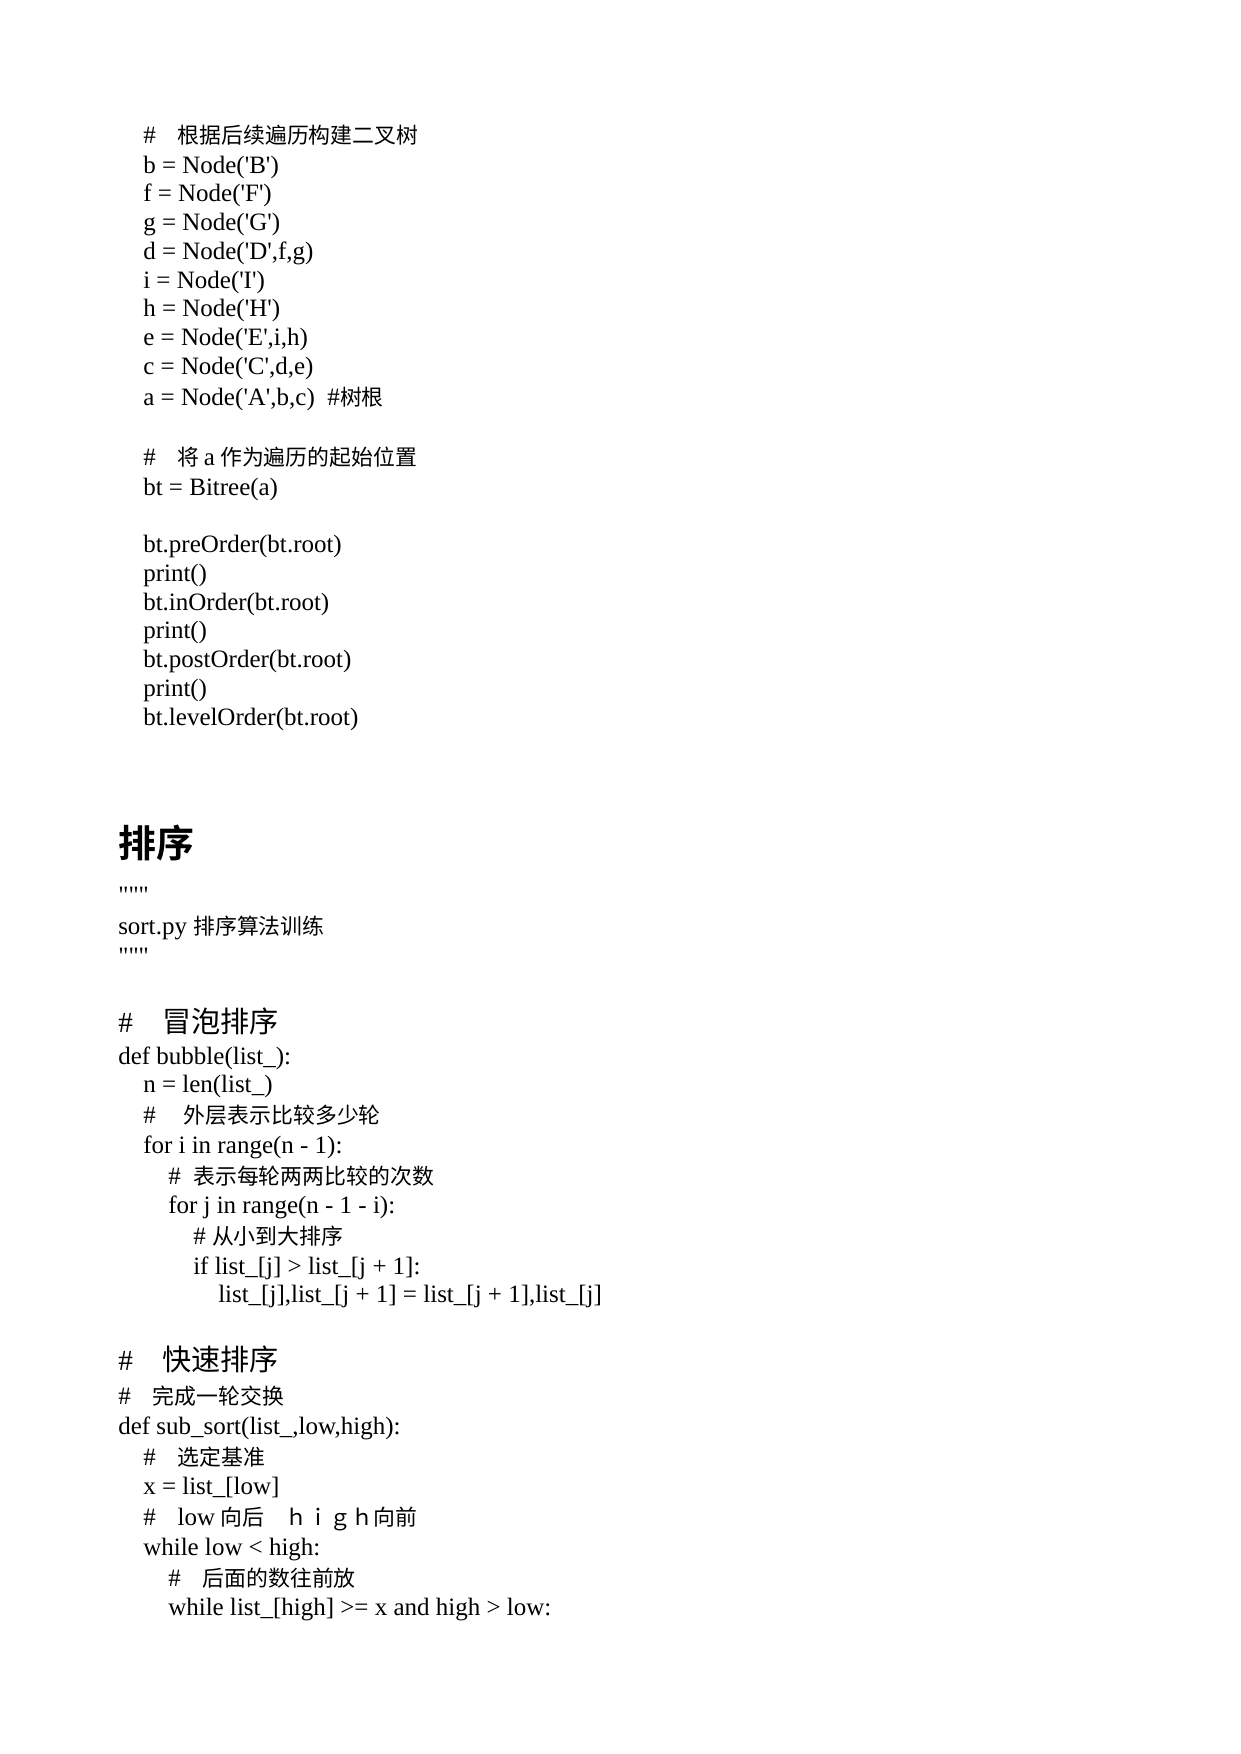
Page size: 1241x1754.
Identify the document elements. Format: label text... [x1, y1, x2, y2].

text # 表示每轮两两比较的次数 [118, 1159, 1122, 1190]
text n = len(list_) [118, 1069, 1122, 1098]
text while list_[high] >= x and high > low: [118, 1592, 1122, 1621]
text a = Node('A',b,c) #树根 [118, 380, 1122, 411]
text # 完成一轮交换 [118, 1379, 1122, 1411]
text x = list_[low] [118, 1471, 1122, 1500]
subtitle 排序 [118, 813, 1122, 868]
text # 后面的数往前放 [118, 1561, 1122, 1592]
text h = Node('H') [118, 293, 1122, 322]
text f = Node('F') [118, 178, 1122, 207]
text g = Node('G') [118, 207, 1122, 236]
text bt.inOrder(bt.root) [118, 587, 1122, 616]
text c = Node('C',d,e) [118, 351, 1122, 380]
text i = Node('I') [118, 265, 1122, 293]
text bt.preOrder(bt.root) [118, 529, 1122, 558]
text print() [118, 616, 1122, 644]
text # 根据后续遍历构建二叉树 [118, 118, 1122, 150]
text for j in range(n - 1 - i): [118, 1190, 1122, 1219]
text d = Node('D',f,g) [118, 236, 1122, 265]
text # low向后 ｈｉｇｈ向前 [118, 1500, 1122, 1532]
text b = Node('B') [118, 150, 1122, 178]
text list_[j],list_[j + 1] = list_[j + 1],list_[j] [118, 1279, 1122, 1308]
text print() [118, 673, 1122, 702]
text # 冒泡排序 [118, 998, 1122, 1041]
text bt.levelOrder(bt.root) [118, 702, 1122, 731]
text # 外层表示比较多少轮 [118, 1098, 1122, 1130]
text for i in range(n - 1): [118, 1130, 1122, 1159]
text def bubble(list_): [118, 1041, 1122, 1069]
text e = Node('E',i,h) [118, 322, 1122, 351]
text # 选定基准 [118, 1440, 1122, 1471]
text if list_[j] > list_[j + 1]: [118, 1251, 1122, 1279]
text """ [118, 881, 1122, 909]
text bt = Bitree(a) [118, 472, 1122, 501]
text # 从小到大排序 [118, 1219, 1122, 1251]
text # 将a作为遍历的起始位置 [118, 440, 1122, 472]
text while low < high: [118, 1532, 1122, 1561]
text def sub_sort(list_,low,high): [118, 1411, 1122, 1440]
text bt.postOrder(bt.root) [118, 644, 1122, 673]
text # 快速排序 [118, 1337, 1122, 1379]
text print() [118, 558, 1122, 587]
text """ [118, 941, 1122, 970]
text sort.py 排序算法训练 [118, 909, 1122, 941]
